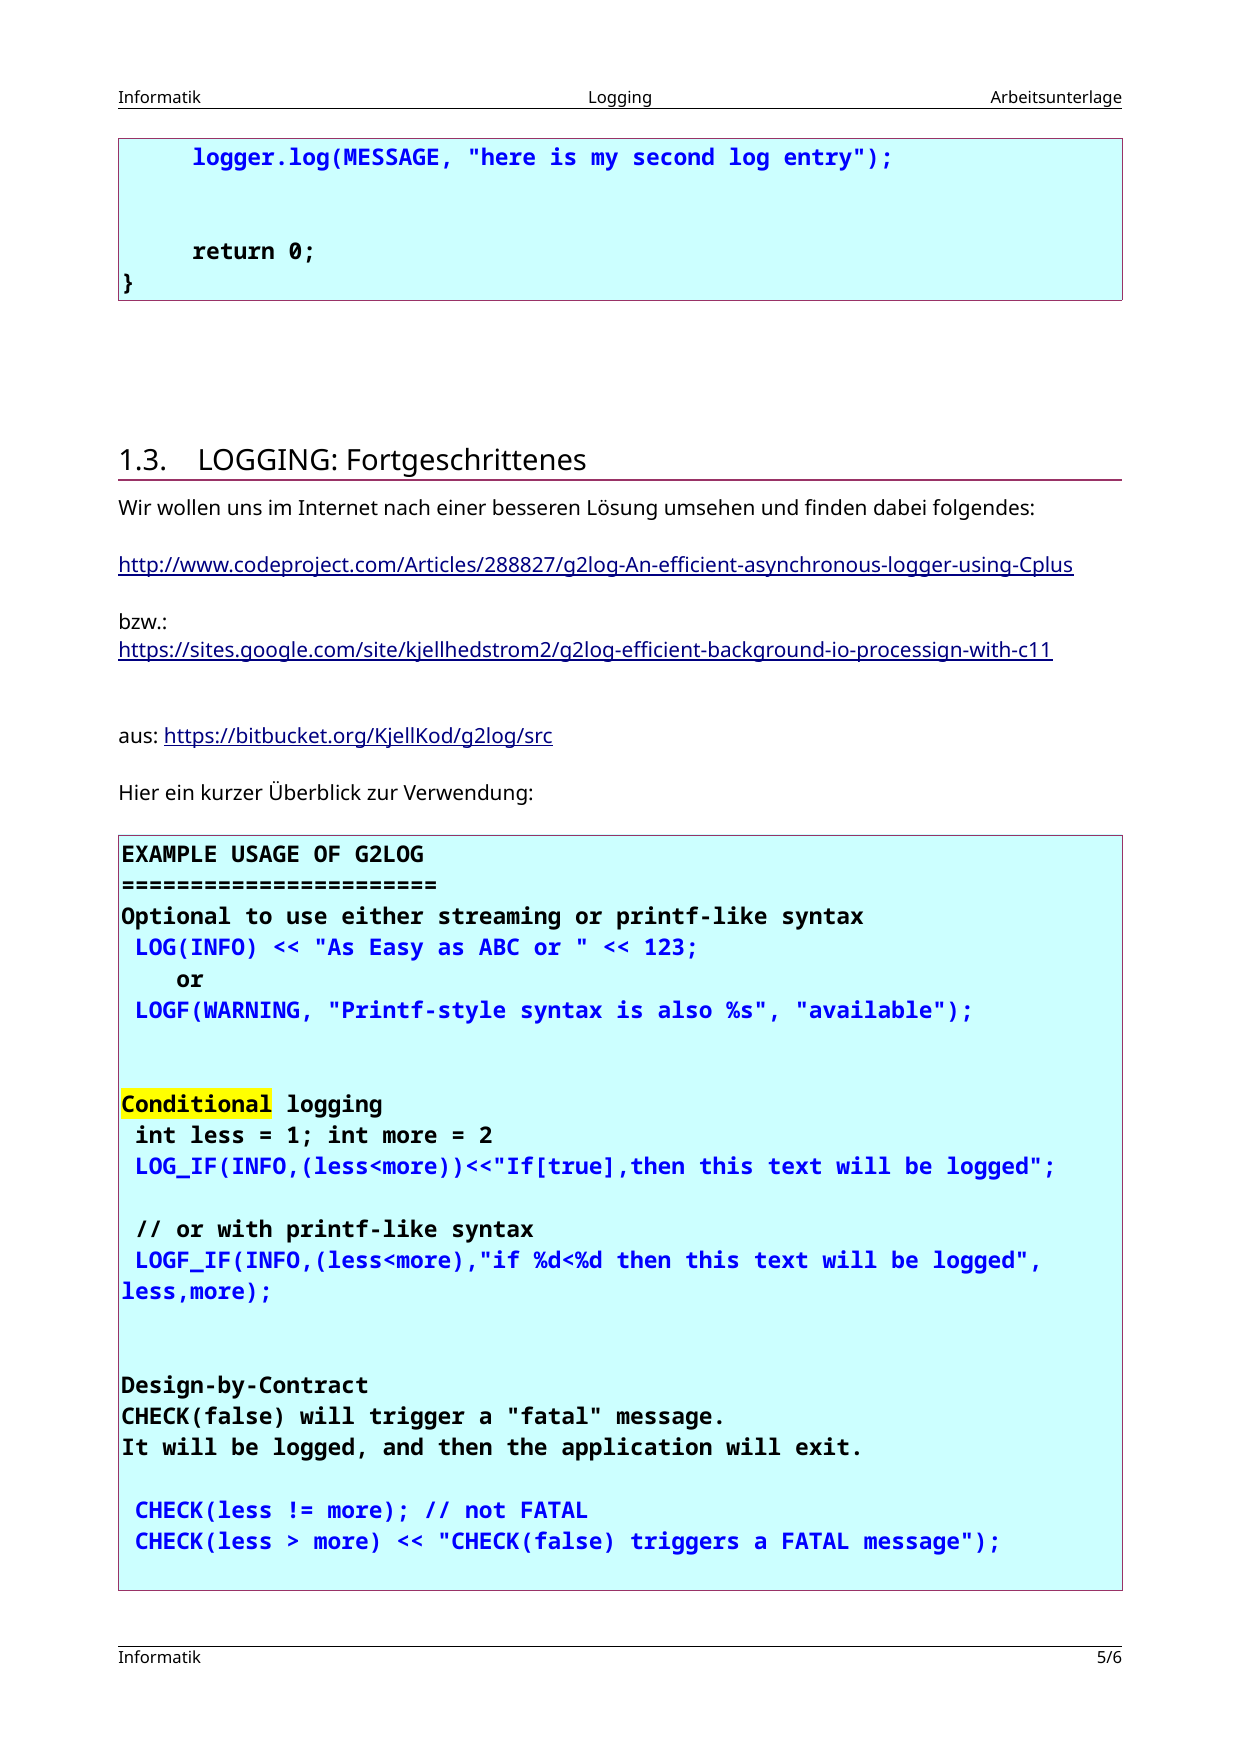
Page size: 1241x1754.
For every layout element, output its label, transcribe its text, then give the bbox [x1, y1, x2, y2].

text bzw.: [118, 607, 1122, 635]
text or [119, 959, 1122, 991]
text // or with printf-like syntax [119, 1209, 1122, 1241]
text } [119, 263, 1122, 300]
text LOGF_IF(INFO,(less<more),"if %d<%d then this text will be logged", less,more); [119, 1241, 1122, 1303]
text Optional to use either streaming or printf-like syntax [119, 897, 1122, 928]
text int less = 1; int more = 2 [119, 1116, 1122, 1147]
text logger.log(MESSAGE, "here is my second log entry"); [119, 139, 1122, 169]
text Wir wollen uns im Internet nach einer besseren Lösung umsehen und finden dabei folgendes: [118, 493, 1122, 522]
subtitle LOGGING: Fortgeschrittenes [118, 439, 1122, 479]
text return 0; [119, 232, 1122, 263]
text LOGF(WARNING, "Printf-style syntax is also %s", "available"); [119, 991, 1122, 1022]
text CHECK(less != more); // not FATAL [119, 1491, 1122, 1522]
text CHECK(less > more) << "CHECK(false) triggers a FATAL message"); [119, 1522, 1122, 1553]
text EXAMPLE USAGE OF G2LOG [119, 836, 1122, 866]
text CHECK(false) will trigger a "fatal" message. It will be logged, and then the application will exit. [119, 1397, 1122, 1459]
text Design-by-Contract [119, 1366, 1122, 1397]
text https://sites.google.com/site/kjellhedstrom2/g2log-efficient-background-io-processign-with-c11 [118, 635, 1122, 664]
text Hier ein kurzer Überblick zur Verwendung: [118, 778, 1122, 806]
text http://www.codeproject.com/Articles/288827/g2log-An-efficient-asynchronous-logger-using-Cplus [118, 550, 1122, 578]
text Conditional logging [119, 1084, 1122, 1116]
text LOG(INFO) << "As Easy as ABC or " << 123; [119, 928, 1122, 959]
text ======================= [119, 866, 1122, 897]
text LOG_IF(INFO,(less<more))<<"If[true],then this text will be logged"; [119, 1147, 1122, 1178]
text aus: https://bitbucket.org/KjellKod/g2log/src [118, 721, 1122, 749]
